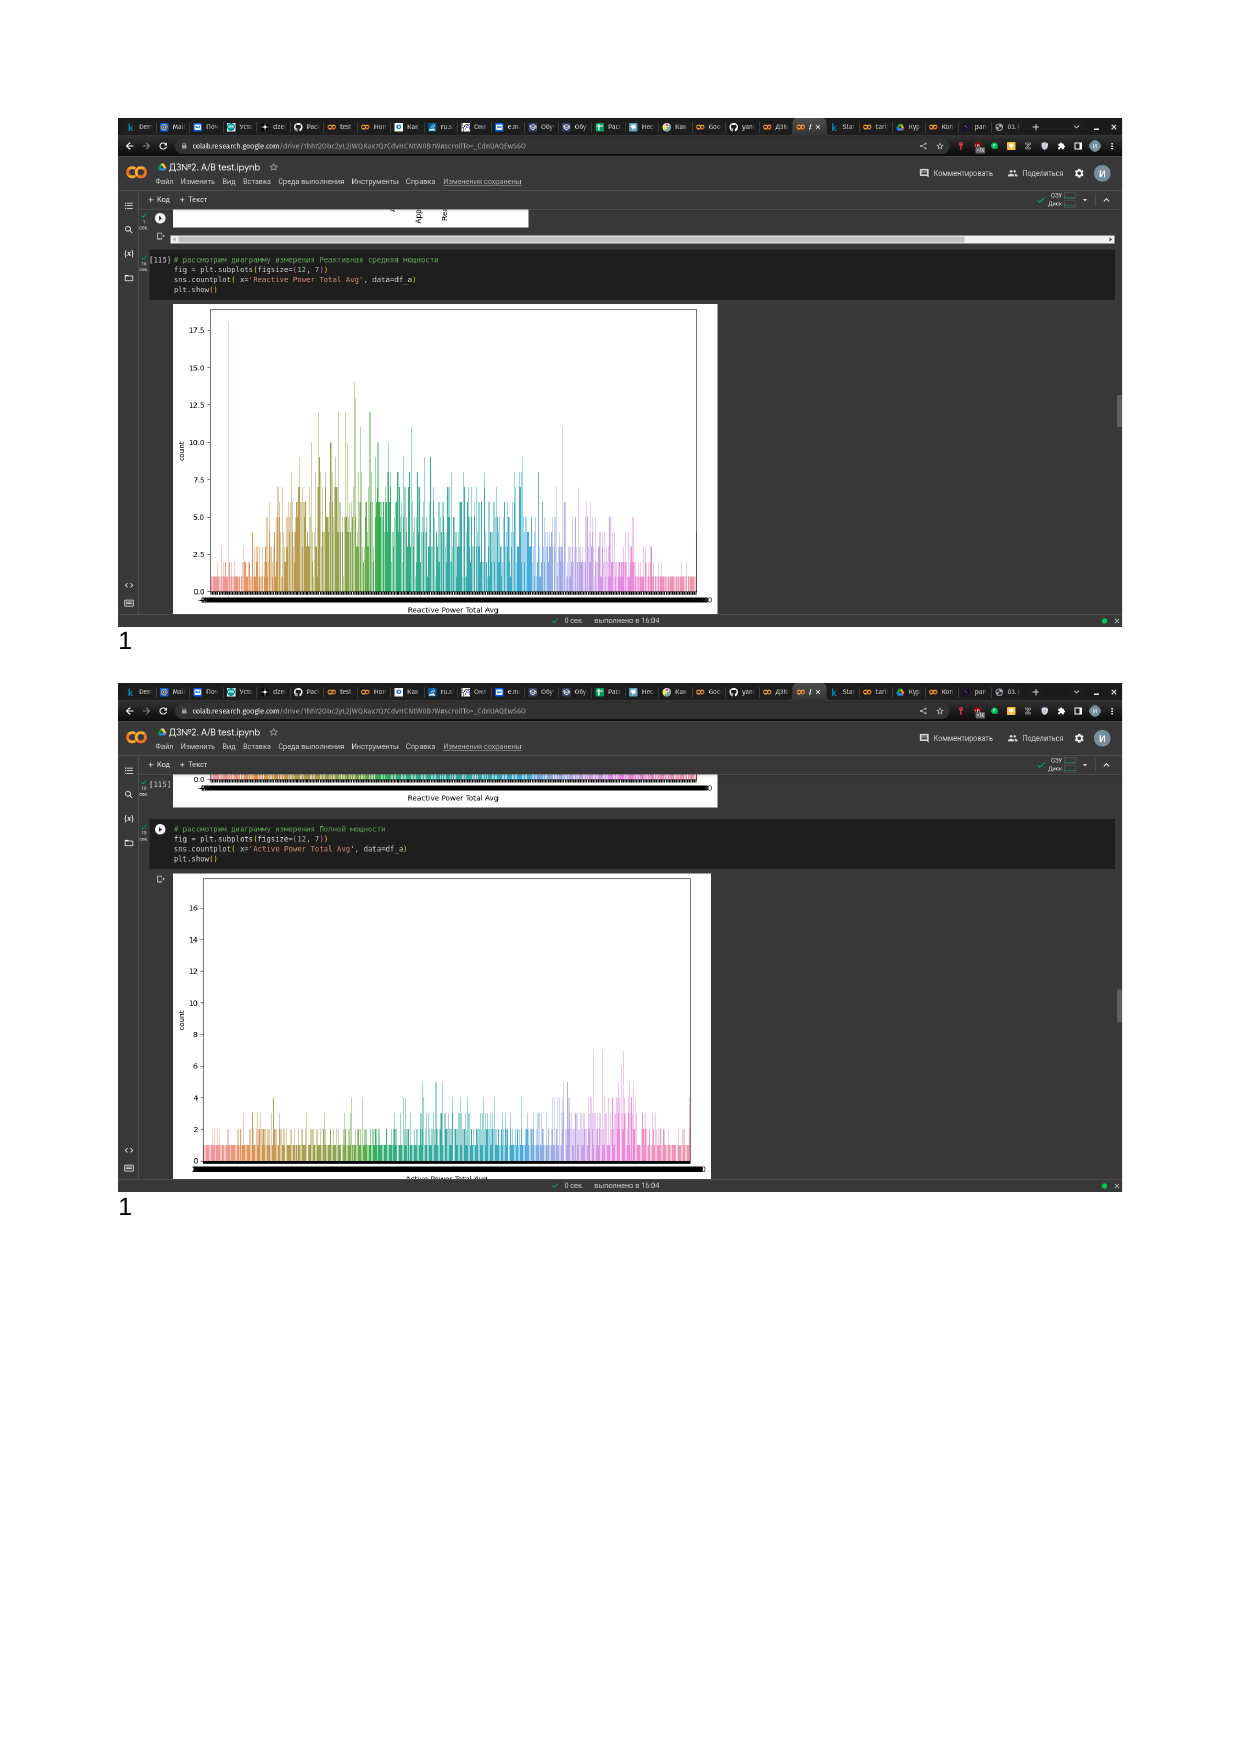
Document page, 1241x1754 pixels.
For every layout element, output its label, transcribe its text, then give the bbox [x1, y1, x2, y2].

text 1 [118, 627, 1122, 655]
text 1 [118, 1192, 1122, 1221]
picture [118, 683, 1123, 1192]
picture [118, 118, 1123, 627]
